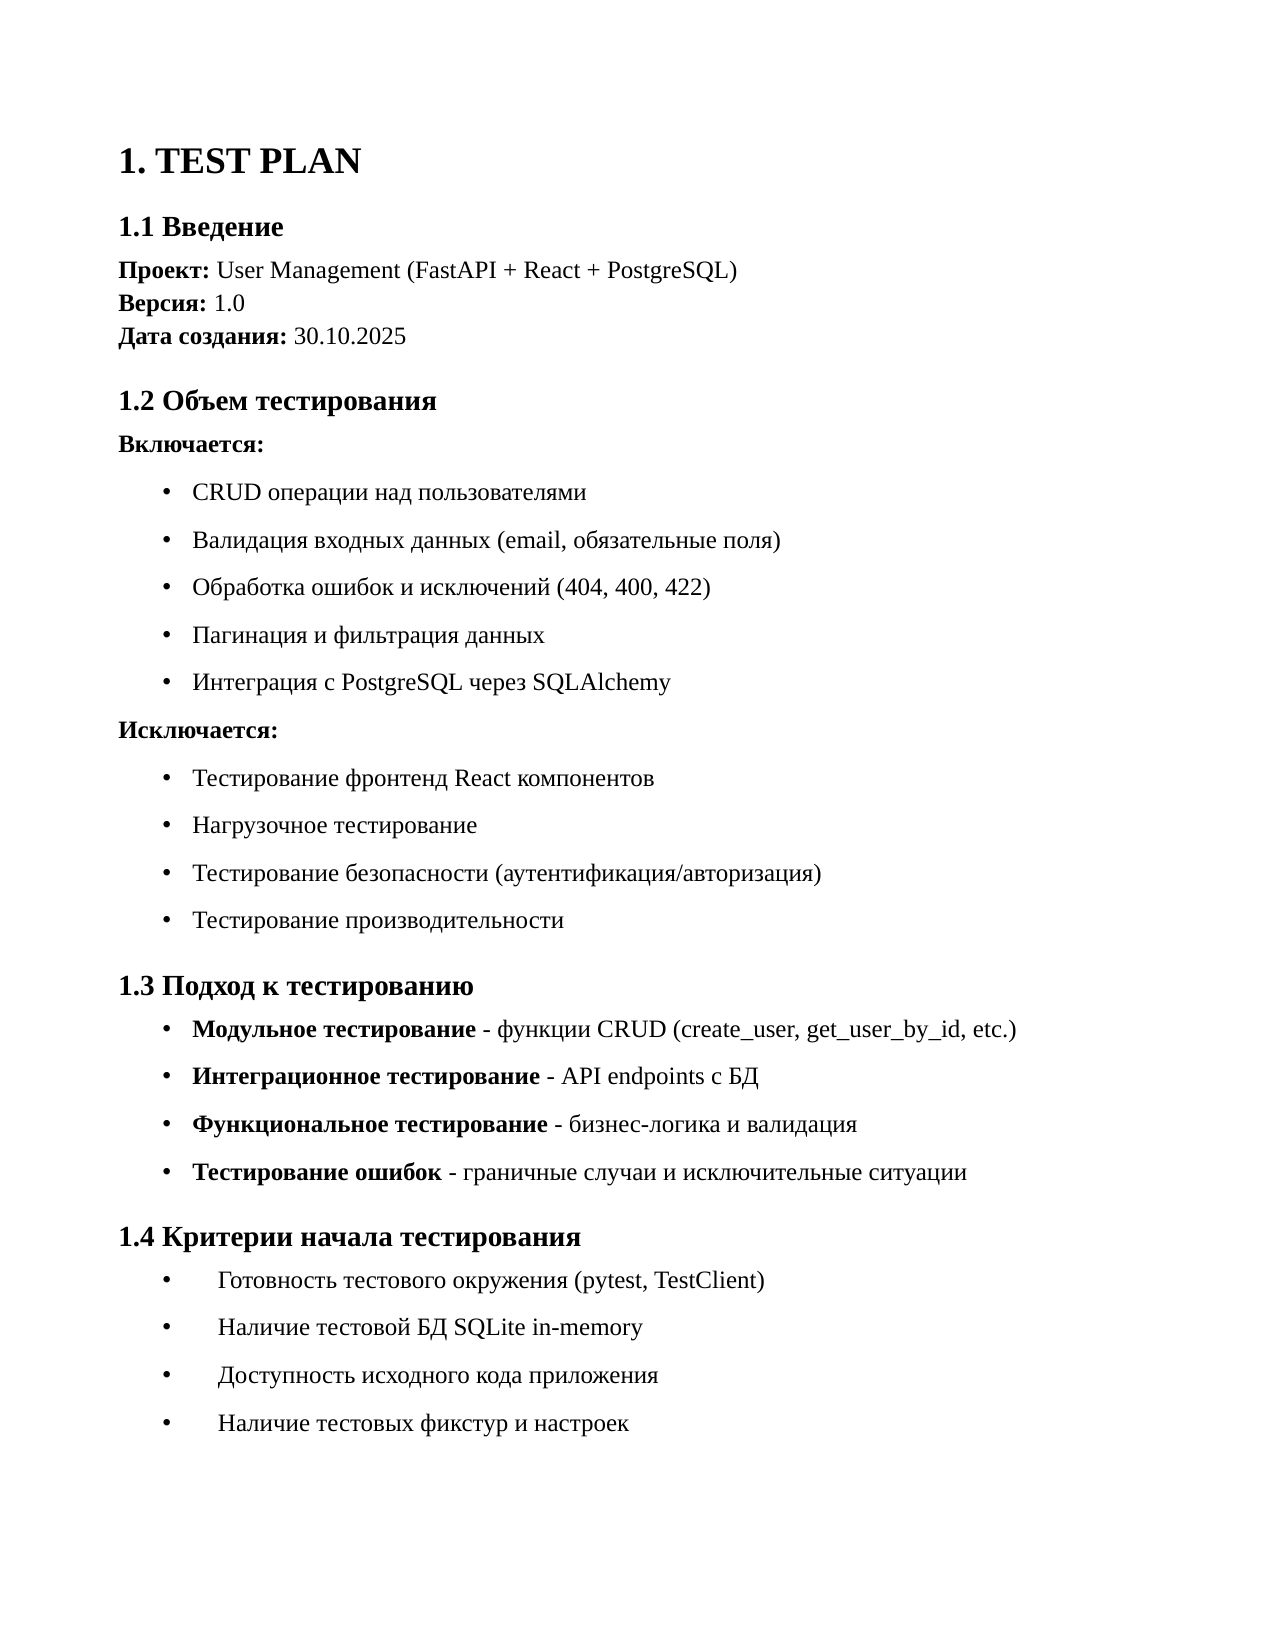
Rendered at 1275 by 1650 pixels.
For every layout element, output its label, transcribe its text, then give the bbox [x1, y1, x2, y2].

list Тестирование безопасности (аутентификация/авторизация) [162, 858, 1157, 887]
text Проект: User Management (FastAPI + React + PostgreSQL) Версия: 1.0 Дата создания: 30.10.2025 [118, 255, 1157, 350]
text Включается: [118, 429, 1157, 458]
list Тестирование производительности [162, 906, 1157, 934]
subtitle 1.4 Критерии начала тестирования [118, 1219, 1157, 1252]
list Модульное тестирование - функции CRUD (create_user, get_user_by_id, etc.) [162, 1014, 1157, 1042]
list ✅ Готовность тестового окружения (pytest, TestClient) [162, 1265, 1157, 1293]
list Обработка ошибок и исключений (404, 400, 422) [162, 572, 1157, 601]
list Интеграция с PostgreSQL через SQLAlchemy [162, 667, 1157, 696]
subtitle 1.2 Объем тестирования [118, 383, 1157, 417]
list Нагрузочное тестирование [162, 810, 1157, 839]
list CRUD операции над пользователями [162, 477, 1157, 506]
list ✅ Доступность исходного кода приложения [162, 1360, 1157, 1389]
list Интеграционное тестирование - API endpoints с БД [162, 1061, 1157, 1090]
list ✅ Наличие тестовой БД SQLite in-memory [162, 1312, 1157, 1341]
subtitle 1.1 Введение [118, 209, 1157, 243]
list Тестирование фронтенд React компонентов [162, 763, 1157, 791]
list Функциональное тестирование - бизнес-логика и валидация [162, 1109, 1157, 1138]
subtitle 1. TEST PLAN [118, 139, 1157, 182]
subtitle 1.3 Подход к тестированию [118, 968, 1157, 1001]
list ✅ Наличие тестовых фикстур и настроек [162, 1408, 1157, 1436]
text Исключается: [118, 715, 1157, 744]
list Пагинация и фильтрация данных [162, 620, 1157, 649]
list Валидация входных данных (email, обязательные поля) [162, 525, 1157, 553]
list Тестирование ошибок - граничные случаи и исключительные ситуации [162, 1157, 1157, 1185]
